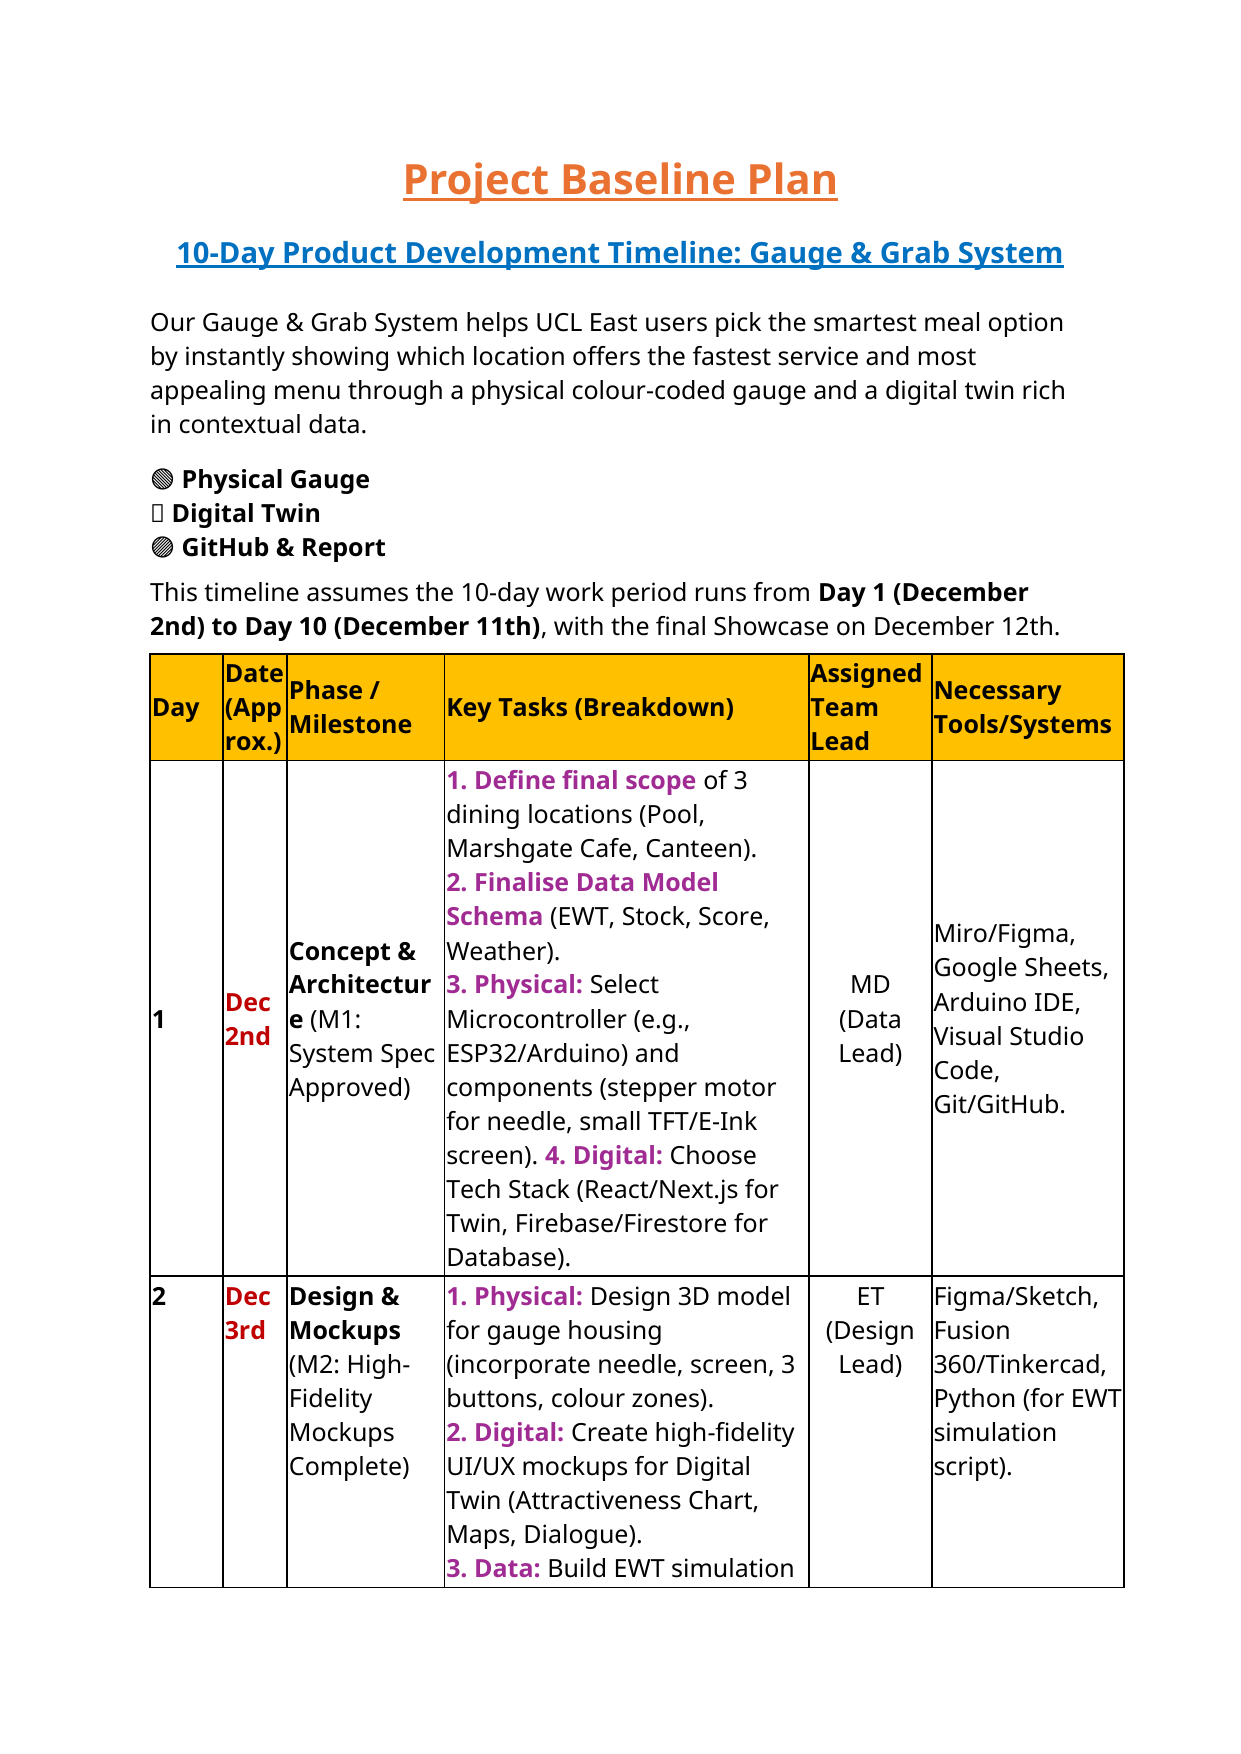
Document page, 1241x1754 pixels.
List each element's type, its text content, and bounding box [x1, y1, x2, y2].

table_header Necessary Tools/Systems [933, 655, 1123, 760]
text 10-Day Product Development Timeline: Gauge & Grab System [150, 232, 1090, 272]
table_cell Miro/Figma, Google Sheets, Arduino IDE, Visual Studio Code, Git/GitHub. [933, 761, 1123, 1275]
table_cell 2 [151, 1277, 222, 1587]
text Our Gauge & Grab System helps UCL East users pick the smartest meal option by instantly showing which location offers the fastest service and most appealing menu through a physical colour-coded gauge and a digital twin rich in contextual data. [150, 304, 1090, 441]
table_cell ET (Design Lead) [810, 1277, 931, 1587]
table_cell Concept & Architecture (M1: System Spec Approved) [288, 761, 444, 1275]
table_cell Figma/Sketch, Fusion 360/Tinkercad, Python (for EWT simulation script). [933, 1277, 1123, 1587]
table_cell 1. Define final scope of 3 dining locations (Pool, Marshgate Cafe, Canteen). 2. Finalise Data Model Schema (EWT, Stock, Score, Weather). 3. Physical: Select Microcontroller (e.g., ESP32/Arduino) and components (stepper motor for needle, small TFT/E-Ink screen). 4. Digital: Choose Tech Stack (React/Next.js for Twin, Firebase/Firestore for Database). [445, 761, 808, 1275]
table_header Assigned Team Lead [810, 655, 931, 760]
table_cell 1. Physical: Design 3D model for gauge housing (incorporate needle, screen, 3 buttons, colour zones). 2. Digital: Create high-fidelity UI/UX mockups for Digital Twin (Attractiveness Chart, Maps, Dialogue). 3. Data: Build EWT simulation [445, 1277, 808, 1587]
table_header Phase / Milestone [288, 655, 444, 760]
table_cell 1 [151, 761, 222, 1275]
text Project Baseline Plan [150, 150, 1090, 207]
table_header Date (Approx.) [224, 655, 286, 760]
table_cell Design & Mockups (M2: High-Fidelity Mockups Complete) [288, 1277, 444, 1587]
table_header Key Tasks (Breakdown) [445, 655, 808, 760]
text This timeline assumes the 10-day work period runs from Day 1 (December 2nd) to Day 10 (December 11th), with the final Showcase on December 12th. [150, 574, 1090, 642]
table_cell Dec 3rd [224, 1277, 286, 1587]
table_cell MD (Data Lead) [810, 761, 931, 1275]
table_header Day [151, 655, 222, 760]
text 🟢 Physical Gauge 🔵 Digital Twin 🟣 GitHub & Report [150, 462, 1090, 564]
table_cell Dec 2nd [224, 761, 286, 1275]
